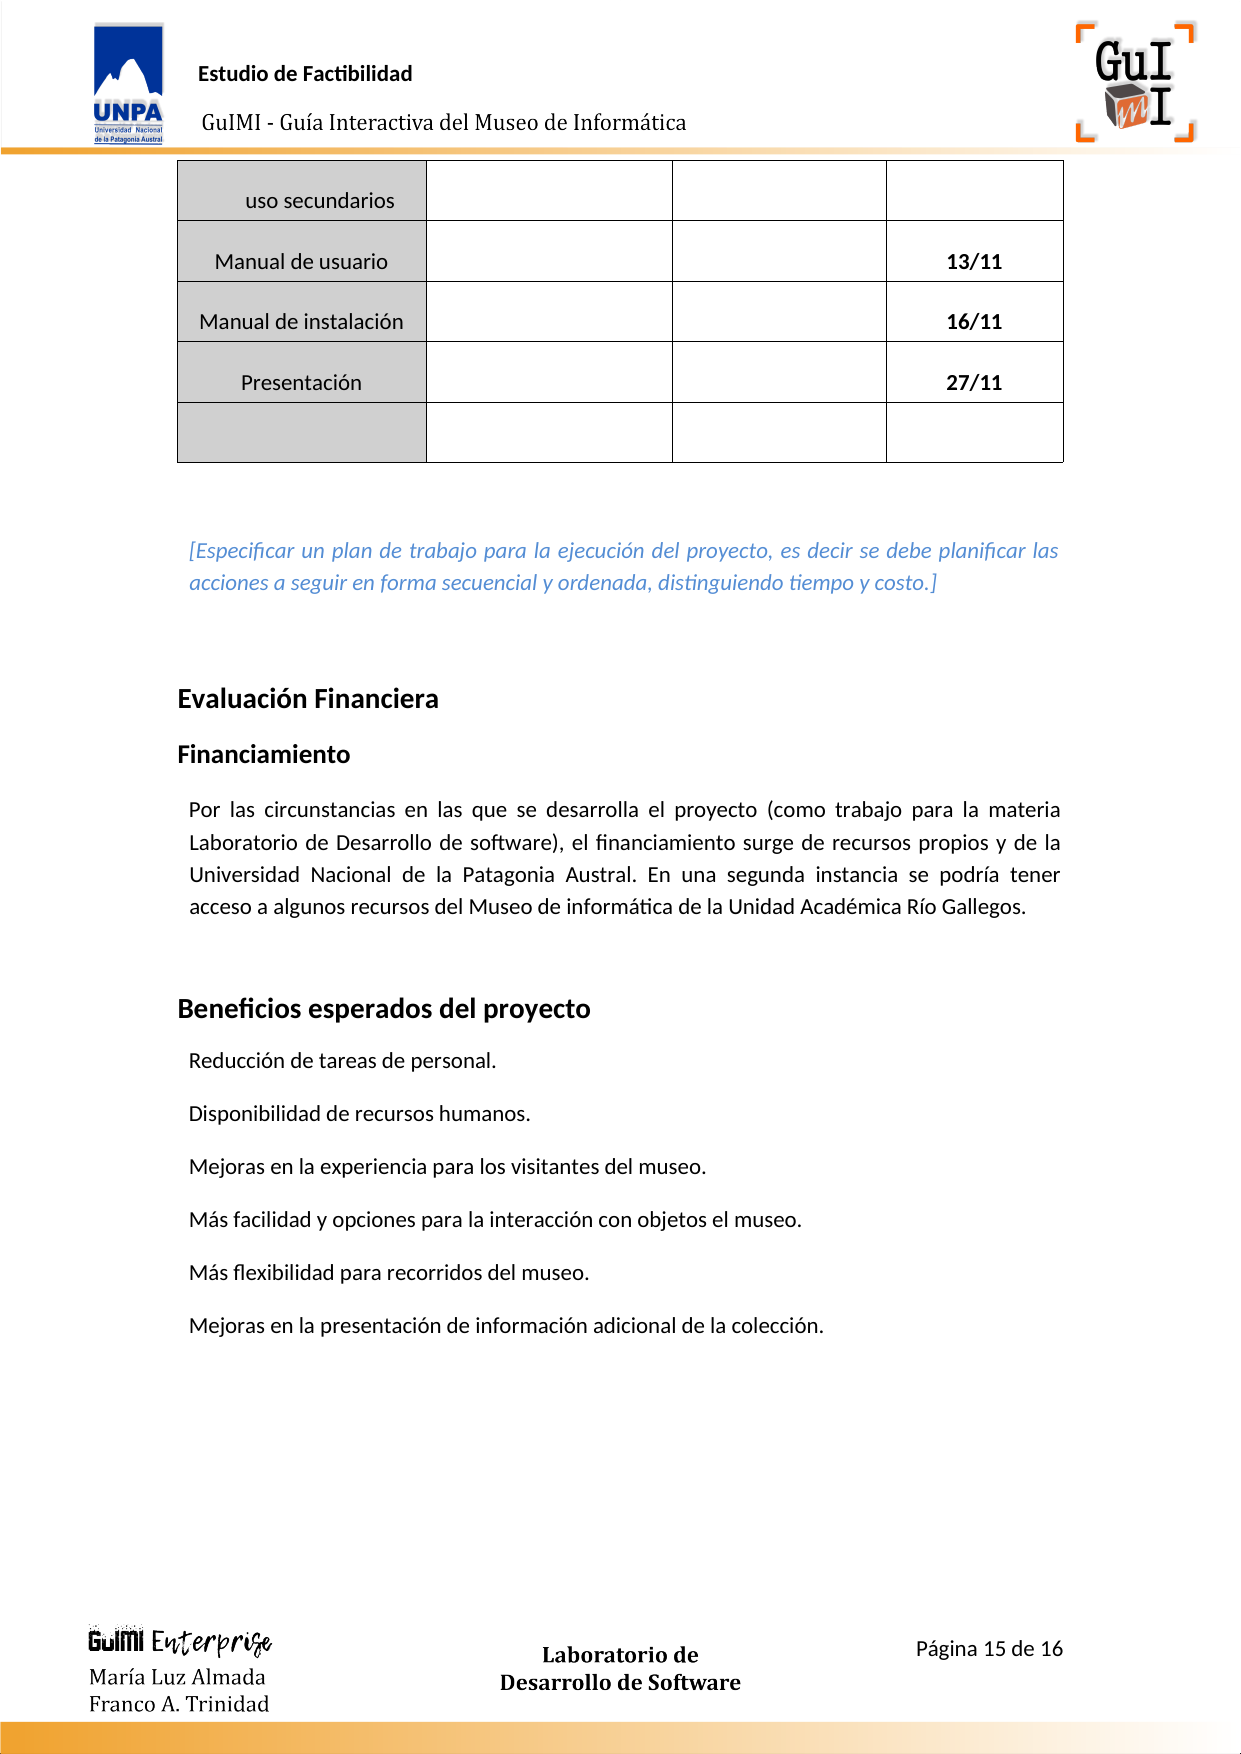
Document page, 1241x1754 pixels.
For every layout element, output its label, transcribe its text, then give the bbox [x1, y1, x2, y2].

table_cell 27/11 [887, 342, 1063, 402]
table_cell [427, 403, 672, 462]
text Mejoras en la experiencia para los visitantes del museo. [188, 1152, 1063, 1180]
table_cell [427, 161, 672, 220]
subtitle Beneficios esperados del proyecto [177, 990, 1063, 1026]
table_cell Manual de instalación [178, 282, 426, 341]
table_cell [673, 282, 886, 341]
table_cell [673, 221, 886, 281]
text Más flexibilidad para recorridos del museo. [188, 1258, 1063, 1286]
table_cell uso secundarios [178, 161, 426, 220]
subtitle Evaluación Financiera [177, 680, 1063, 716]
text [Especificar un plan de trabajo para la ejecución del proyecto, es decir se debe planificar las acciones a seguir en forma secuencial y ordenada, distinguiendo tiempo y costo.] [188, 536, 1063, 596]
table_cell [427, 342, 672, 402]
table_cell [673, 342, 886, 402]
text Reducción de tareas de personal. [188, 1046, 1063, 1074]
table_cell [427, 221, 672, 281]
table_cell 13/11 [887, 221, 1063, 281]
picture [0, 1613, 1241, 1754]
table_cell [427, 282, 672, 341]
table_cell [887, 403, 1063, 462]
text Mejoras en la presentación de información adicional de la colección. [188, 1311, 1063, 1339]
table_cell Presentación [178, 342, 426, 402]
table_cell Manual de usuario [178, 221, 426, 281]
table_cell 16/11 [887, 282, 1063, 341]
text Por las circunstancias en las que se desarrolla el proyecto (como trabajo para la materia Laboratorio de Desarrollo de software), el financiamiento surge de recursos propios y de la Universidad Nacional de la Patagonia Austral. En una segunda instancia se podría tener acceso a algunos recursos del Museo de informática de la Unidad Académica Río Gallegos. [188, 796, 1063, 920]
subtitle Financiamiento [177, 737, 1063, 770]
table_cell [178, 403, 426, 462]
text Más facilidad y opciones para la interacción con objetos el museo. [188, 1205, 1063, 1233]
text Disponibilidad de recursos humanos. [188, 1099, 1063, 1127]
table_cell [673, 161, 886, 220]
table_cell [673, 403, 886, 462]
table_cell [887, 161, 1063, 220]
picture [0, 0, 1241, 155]
